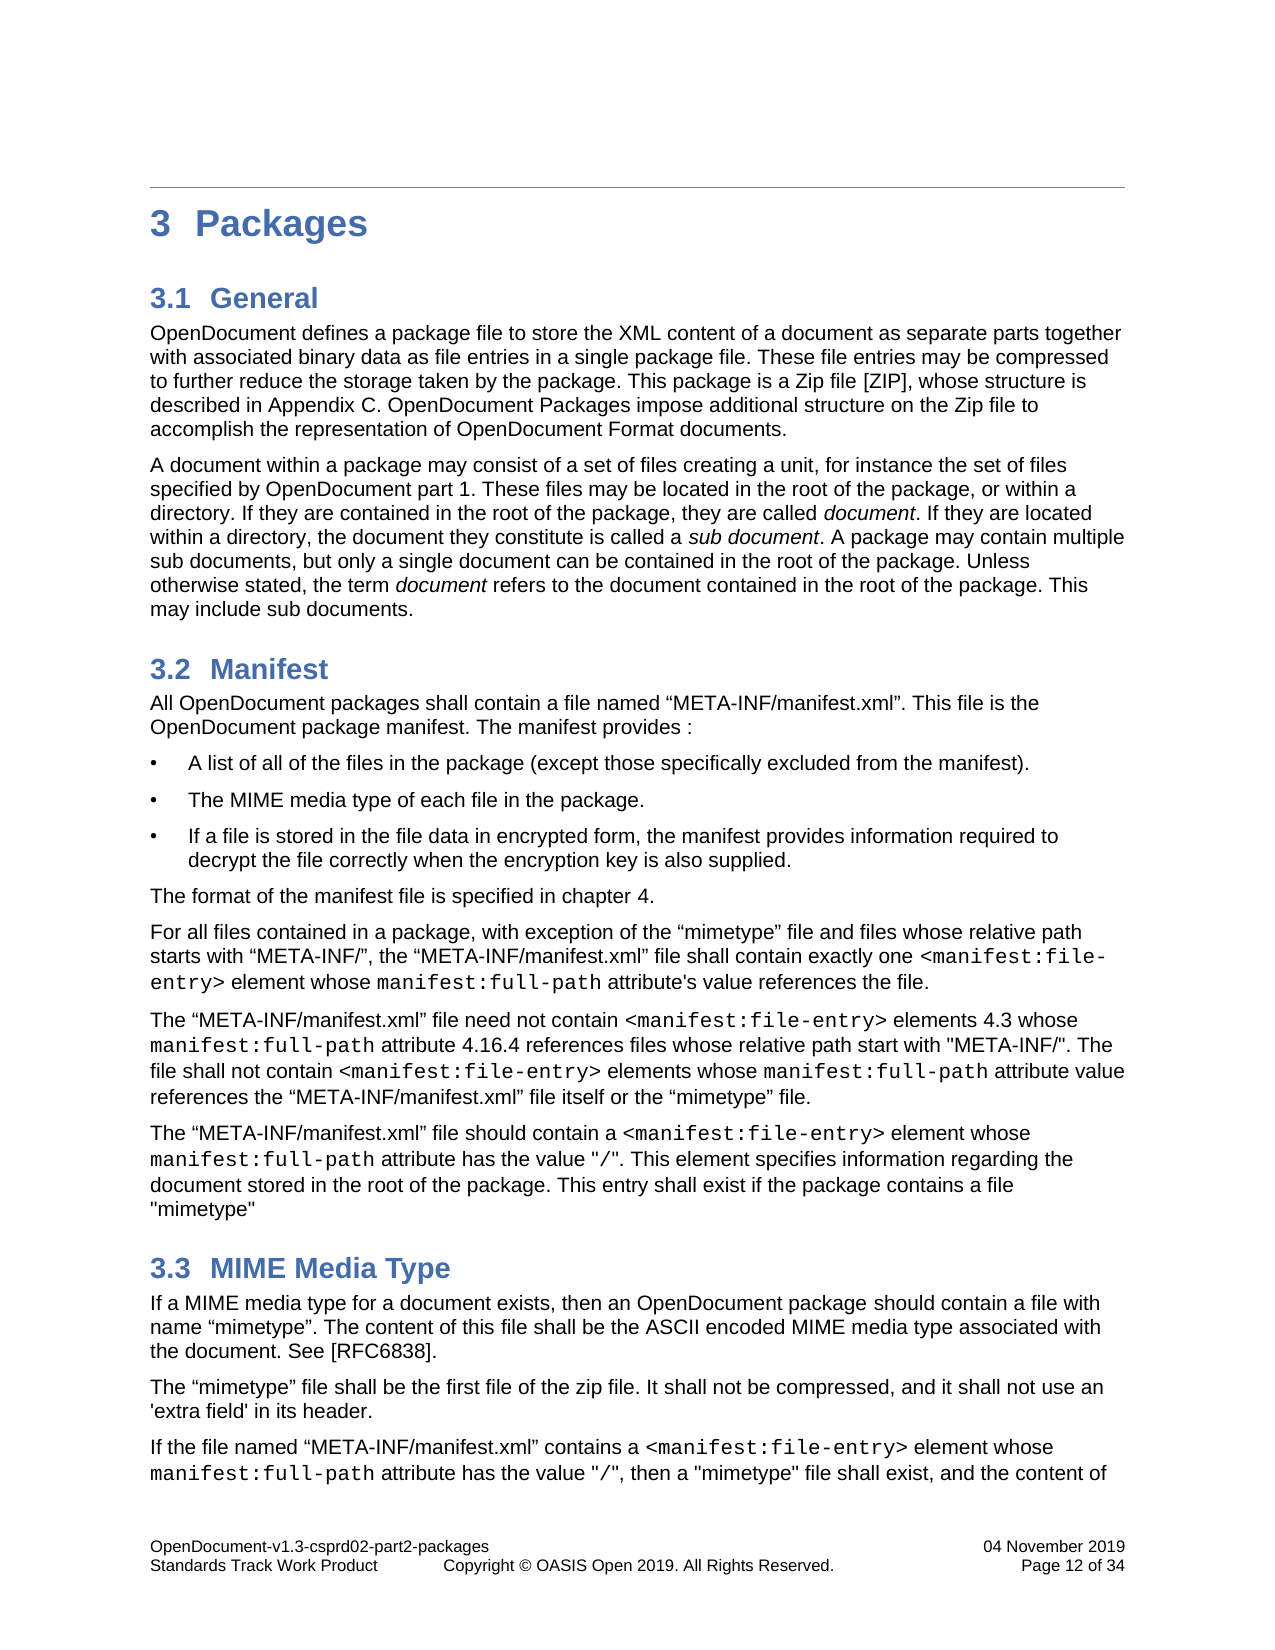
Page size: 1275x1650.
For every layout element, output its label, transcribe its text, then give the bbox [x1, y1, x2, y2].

subtitle Packages [150, 188, 1125, 244]
subtitle General [150, 281, 1125, 315]
text If the file named “META-INF/manifest.xml” contains a <manifest:file-entry> element whose manifest:full-path attribute has the value "/", then a "mimetype" file shall exist, and the content of [150, 1435, 1125, 1487]
list If a file is stored in the file data in encrypted form, the manifest provides information required to decrypt the file correctly when the encryption key is also supplied. [150, 823, 1125, 872]
text A document within a package may consist of a set of files creating a unit, for instance the set of files specified by OpenDocument part 1. These files may be located in the root of the package, or within a directory. If they are contained in the root of the package, they are called document. If they are located within a directory, the document they constitute is called a sub document. A package may contain multiple sub documents, but only a single document can be contained in the root of the package. Unless otherwise stated, the term document refers to the document contained in the root of the package. This may include sub documents. [150, 453, 1125, 621]
text OpenDocument defines a package file to store the XML content of a document as separate parts together with associated binary data as file entries in a single package file. These file entries may be compressed to further reduce the storage taken by the package. This package is a Zip file [ZIP], whose structure is described in Appendix C. OpenDocument Packages impose additional structure on the Zip file to accomplish the representation of OpenDocument Format documents. [150, 321, 1125, 441]
text The “META-INF/manifest.xml” file need not contain <manifest:file-entry> elements 4.3 whose manifest:full-path attribute 4.16.4 references files whose relative path start with "META-INF/". The file shall not contain <manifest:file-entry> elements whose manifest:full-path attribute value references the “META-INF/manifest.xml” file itself or the “mimetype” file. [150, 1007, 1125, 1109]
list A list of all of the files in the package (except those specifically excluded from the manifest). [150, 751, 1125, 775]
text For all files contained in a package, with exception of the “mimetype” file and files whose relative path starts with “META-INF/”, the “META-INF/manifest.xml” file shall contain exactly one <manifest:file-entry> element whose manifest:full-path attribute's value references the file. [150, 920, 1125, 995]
text The format of the manifest file is specified in chapter 4. [150, 884, 1125, 908]
text The “META-INF/manifest.xml” file should contain a <manifest:file-entry> element whose manifest:full-path attribute has the value "/". This element specifies information regarding the document stored in the root of the package. This entry shall exist if the package contains a file "mimetype" [150, 1121, 1125, 1221]
text The “mimetype” file shall be the first file of the zip file. It shall not be compressed, and it shall not use an 'extra field' in its header. [150, 1375, 1125, 1423]
list The MIME media type of each file in the package. [150, 787, 1125, 811]
text If a MIME media type for a document exists, then an OpenDocument package should contain a file with name “mimetype”. The content of this file shall be the ASCII encoded MIME media type associated with the document. See [RFC6838]. [150, 1291, 1125, 1363]
text All OpenDocument packages shall contain a file named “META-INF/manifest.xml”. This file is the OpenDocument package manifest. The manifest provides : [150, 691, 1125, 739]
subtitle Manifest [150, 652, 1125, 685]
subtitle MIME Media Type [150, 1252, 1125, 1285]
